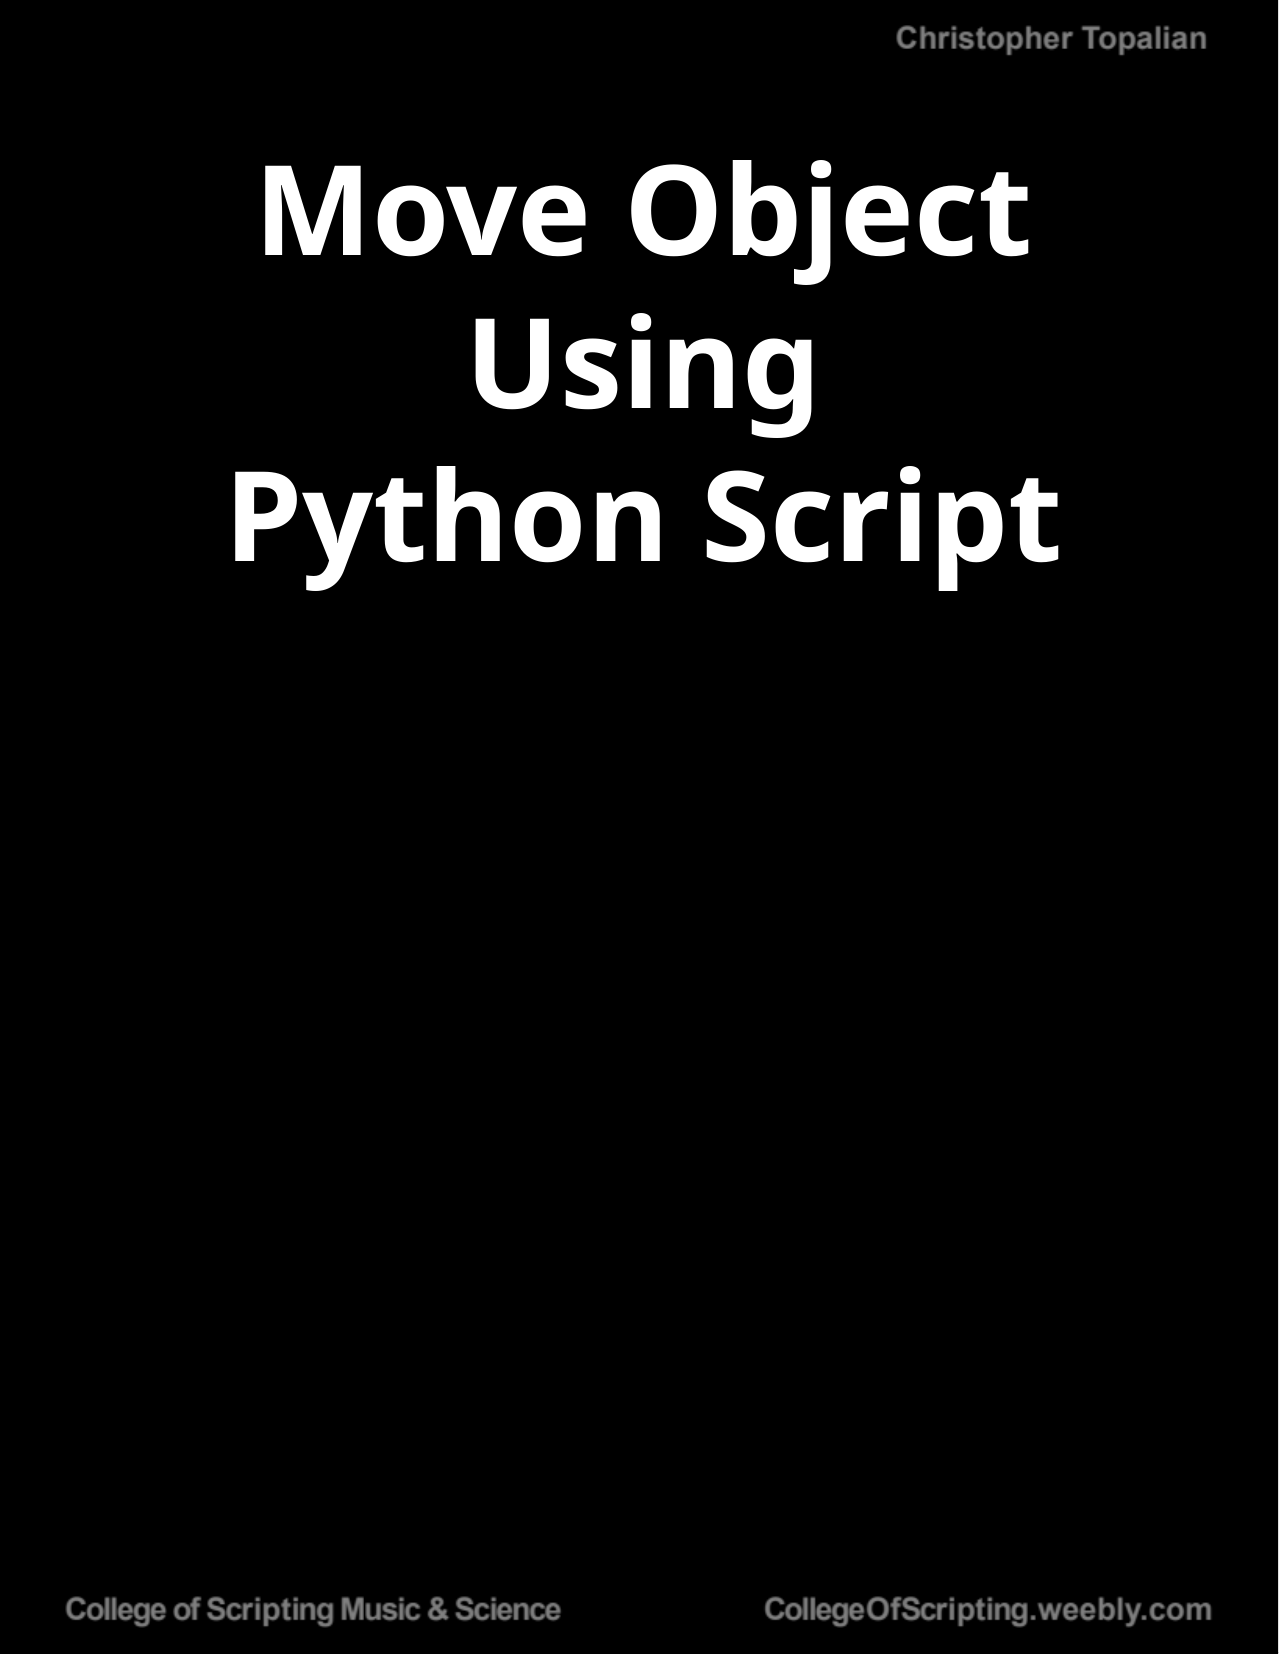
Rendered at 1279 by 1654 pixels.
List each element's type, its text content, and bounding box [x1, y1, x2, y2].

text Move Object [84, 132, 1203, 286]
text Using [84, 286, 1203, 439]
text Python Script [84, 439, 1203, 592]
